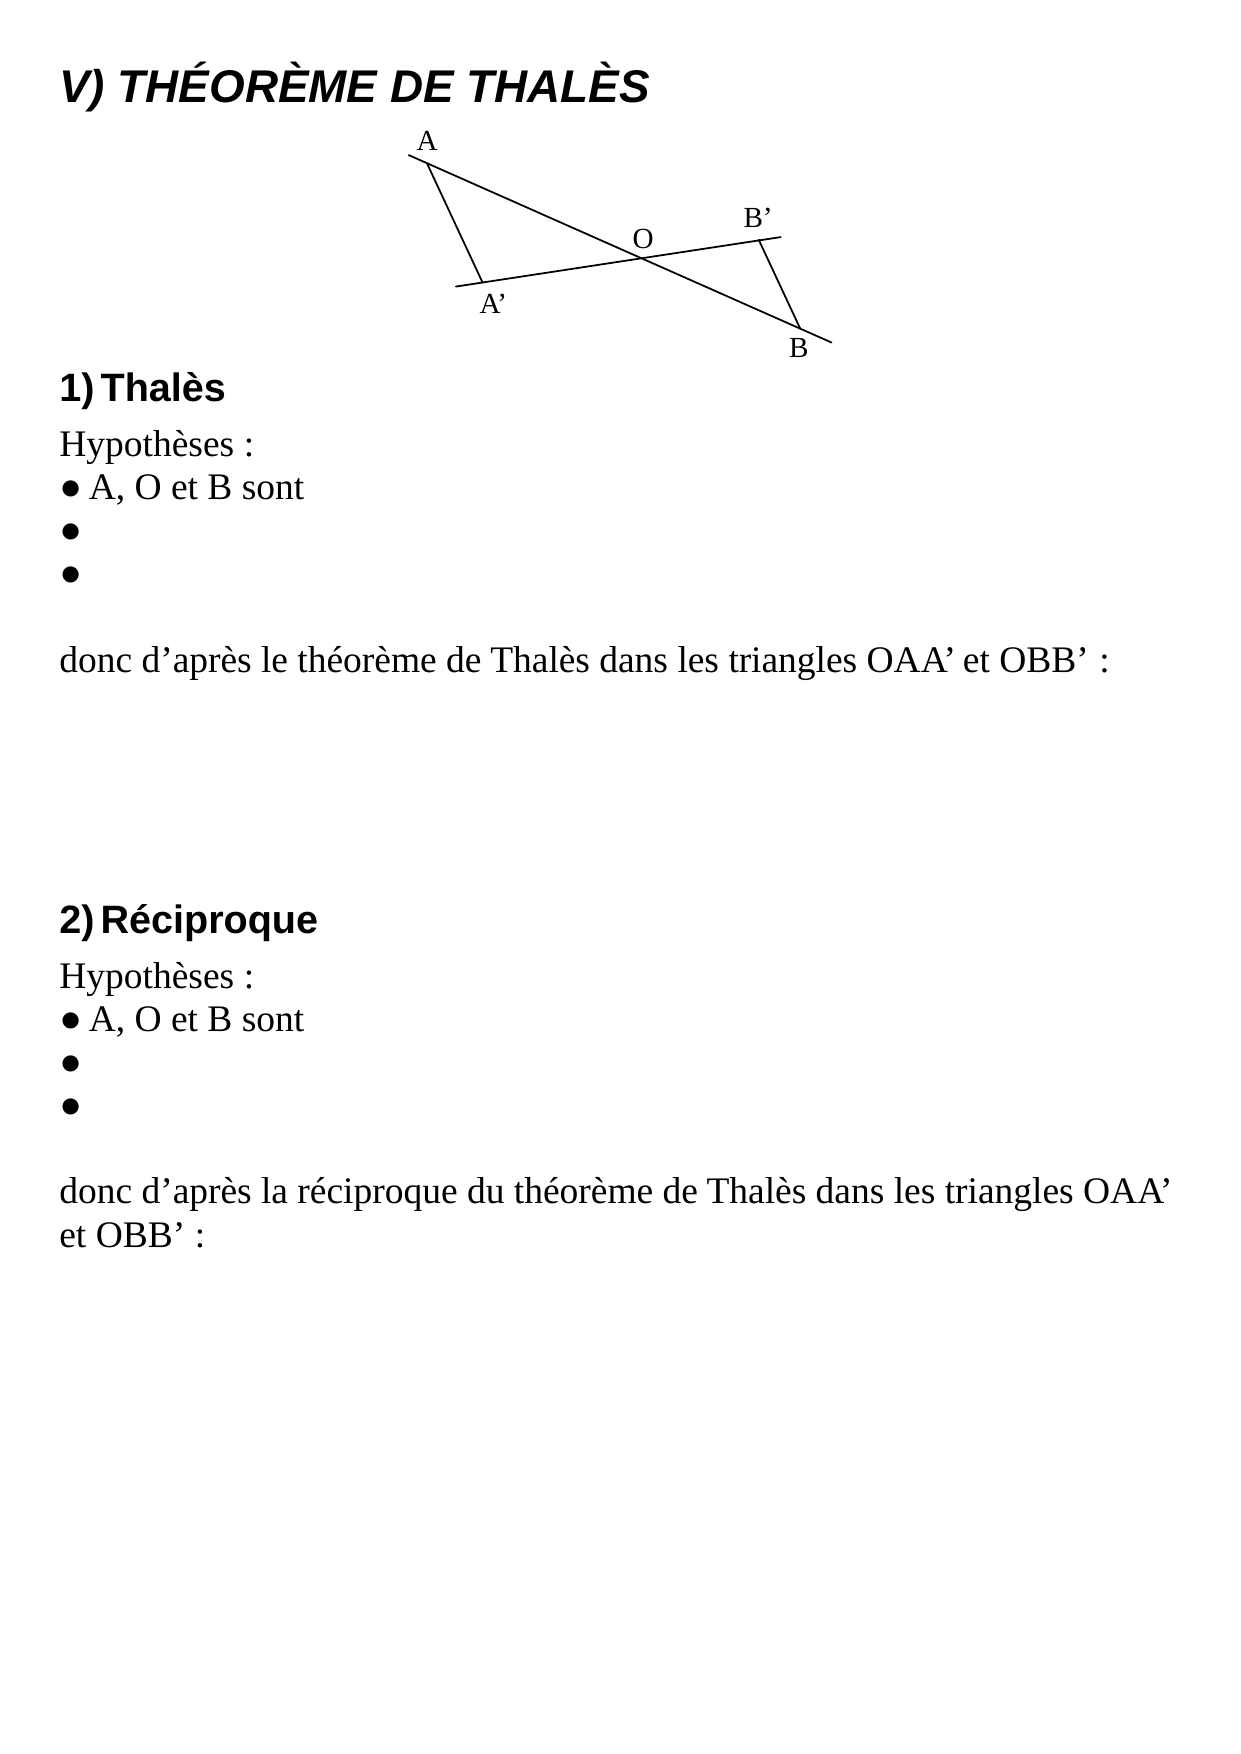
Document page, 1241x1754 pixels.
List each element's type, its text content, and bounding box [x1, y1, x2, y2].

list A, O et B sont [59, 464, 1181, 508]
text Hypothèses : [59, 421, 1181, 464]
text donc d’après la réciproque du théorème de Thalès dans les triangles OAA’ et OBB’ : [59, 1169, 1181, 1255]
list A, O et B sont [59, 996, 1181, 1039]
list Thalès [59, 364, 1181, 410]
text Hypothèses : [59, 953, 1181, 996]
list Réciproque [59, 896, 1181, 941]
list Théorème de Thalès [59, 59, 1181, 112]
text donc d’après le théorème de Thalès dans les triangles OAA’ et OBB’ : [59, 637, 1181, 680]
